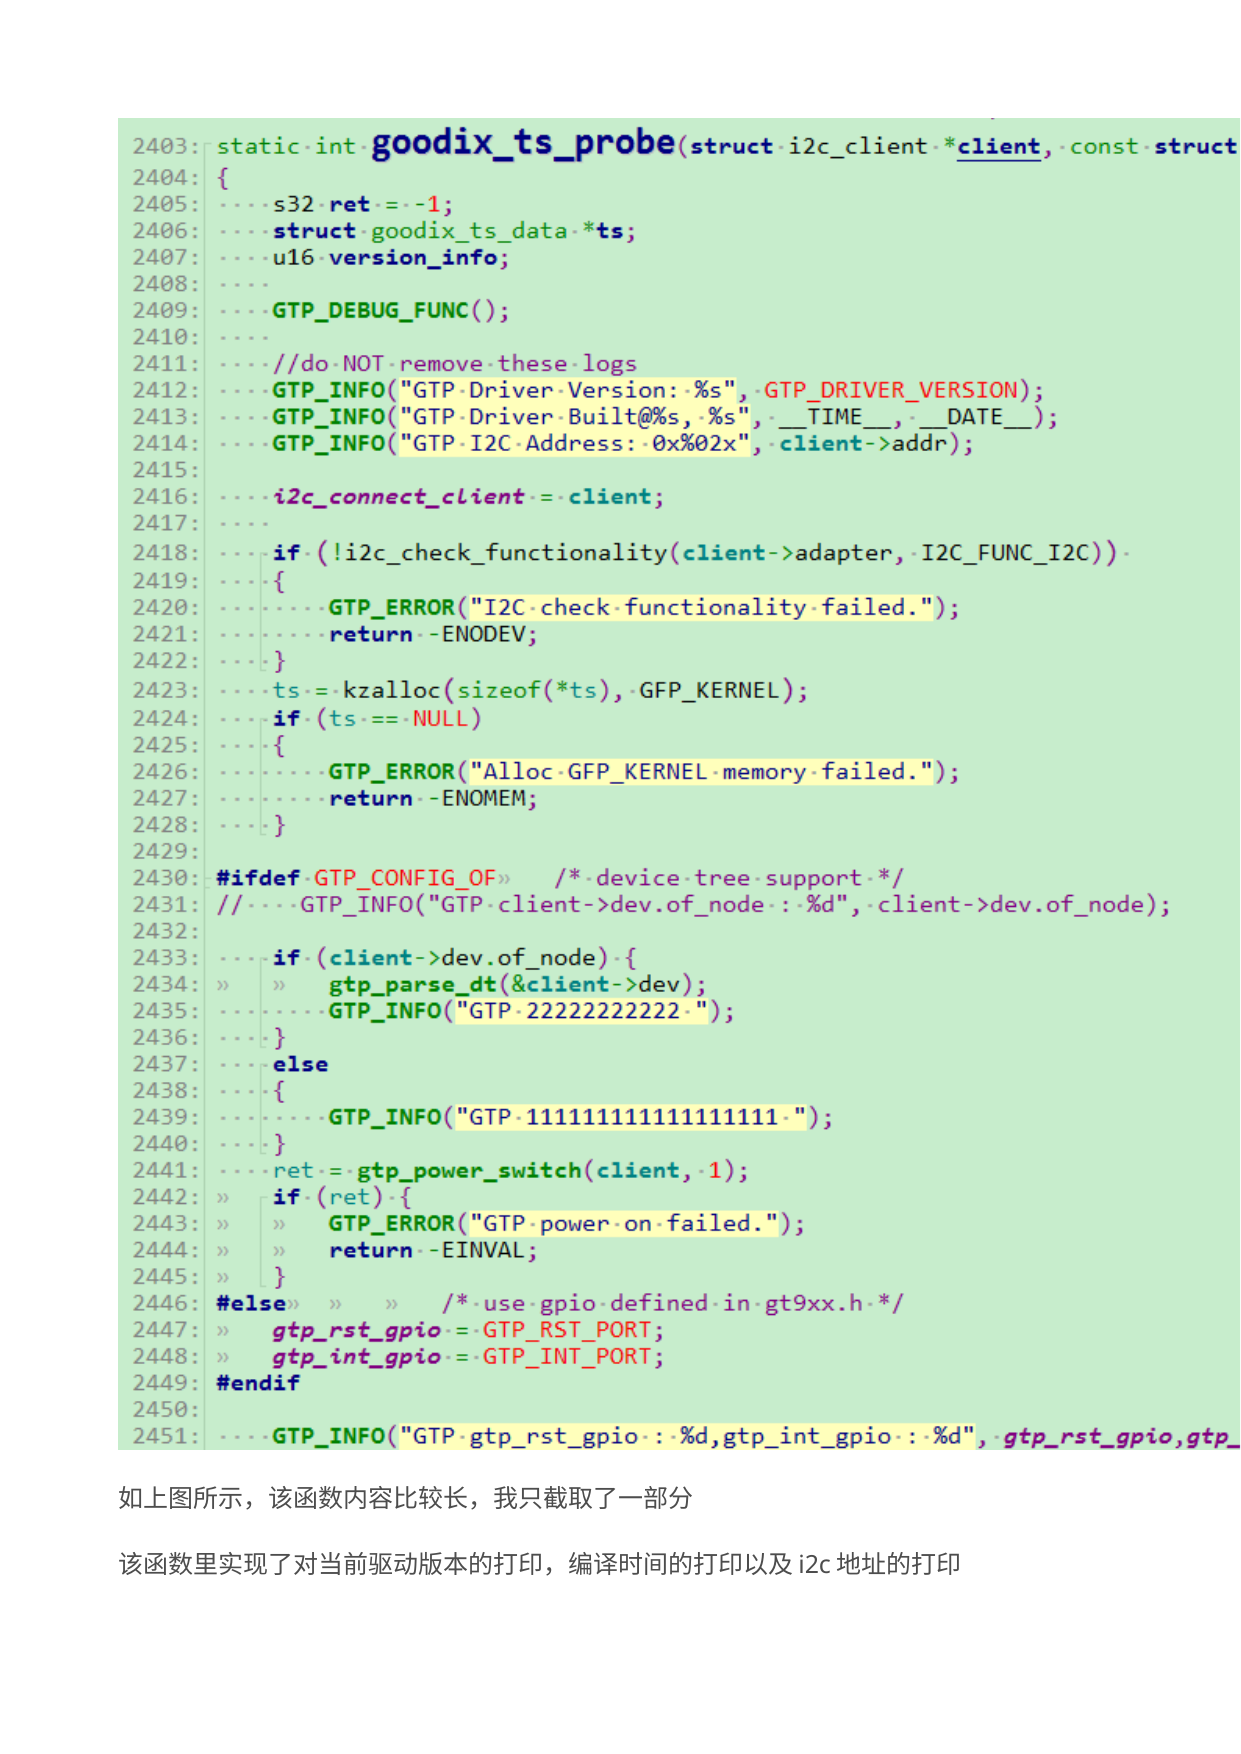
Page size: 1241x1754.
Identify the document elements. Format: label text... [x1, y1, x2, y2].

picture [118, 118, 1241, 1450]
text 该函数里实现了对当前驱动版本的打印，编译时间的打印以及i2c地址的打印 [118, 1540, 1122, 1581]
text 如上图所示，该函数内容比较长，我只截取了一部分 [118, 1474, 1122, 1515]
